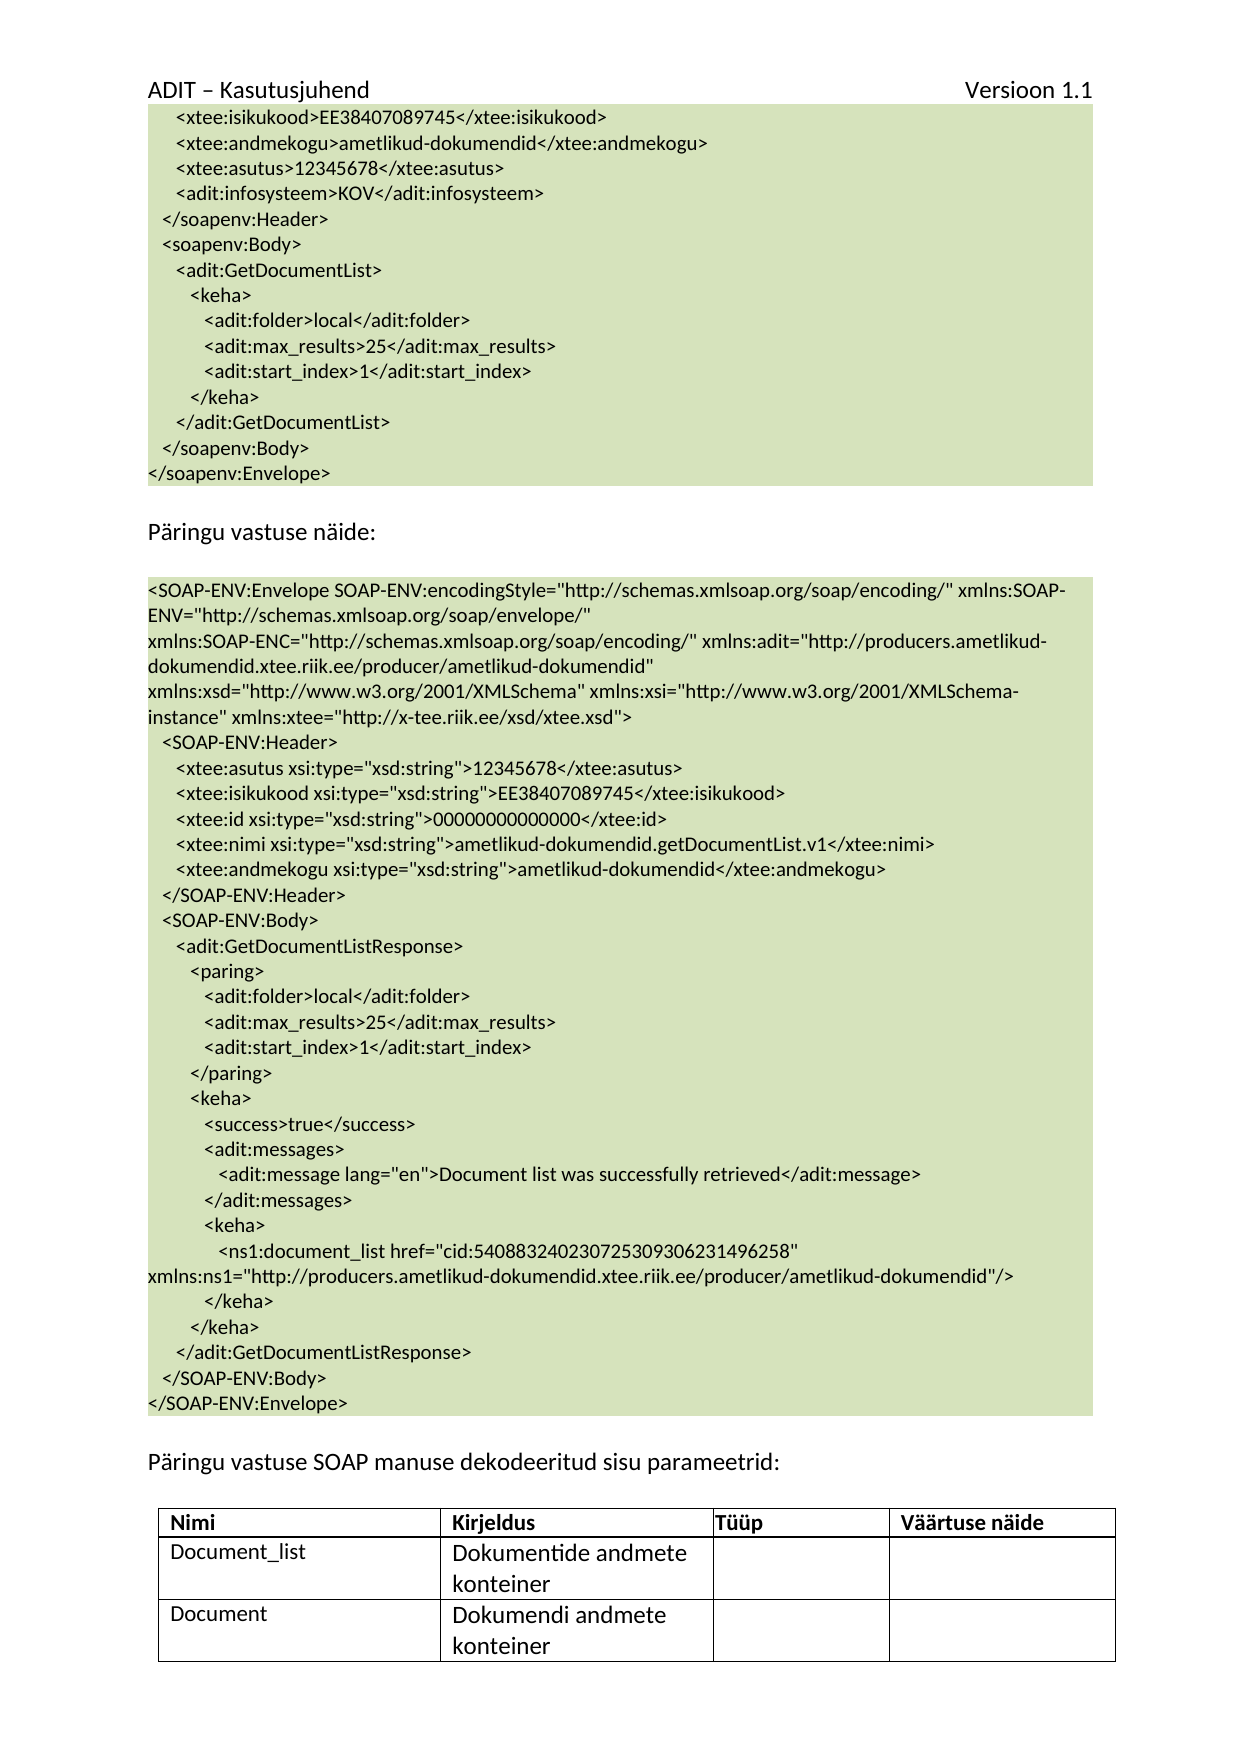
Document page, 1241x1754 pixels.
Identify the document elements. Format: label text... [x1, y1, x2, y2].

text </soapenv:Body> [148, 435, 1093, 460]
table_cell Document [159, 1600, 440, 1661]
text </SOAP-ENV:Header> [148, 882, 1093, 907]
text <adit:GetDocumentListResponse> [148, 933, 1093, 958]
text <success>true</success> [148, 1111, 1093, 1136]
text <keha> [148, 1085, 1093, 1111]
text <xtee:isikukood xsi:type="xsd:string">EE38407089745</xtee:isikukood> [148, 780, 1093, 806]
text <xtee:id xsi:type="xsd:string">00000000000000</xtee:id> [148, 806, 1093, 831]
text </SOAP-ENV:Body> [148, 1365, 1093, 1390]
text <SOAP-ENV:Header> [148, 729, 1093, 755]
table_header Kirjeldus [441, 1509, 713, 1536]
table_cell [890, 1538, 1115, 1598]
text </adit:GetDocumentListResponse> [148, 1339, 1093, 1365]
text </paring> [148, 1060, 1093, 1085]
text <adit:folder>local</adit:folder> [148, 308, 1093, 333]
table_header Tüüp [714, 1509, 889, 1536]
text <adit:infosysteem>KOV</adit:infosysteem> [148, 181, 1093, 206]
text <xtee:nimi xsi:type="xsd:string">ametlikud-dokumendid.getDocumentList.v1</xtee:nimi> [148, 831, 1093, 857]
text <adit:GetDocumentList> [148, 257, 1093, 282]
text <xtee:asutus xsi:type="xsd:string">12345678</xtee:asutus> [148, 755, 1093, 780]
text <adit:folder>local</adit:folder> [148, 984, 1093, 1009]
text Päringu vastuse näide: [148, 516, 1093, 547]
table_cell [714, 1538, 889, 1598]
text </keha> [148, 1289, 1093, 1314]
text </adit:GetDocumentList> [148, 409, 1093, 435]
text <adit:messages> [148, 1136, 1093, 1162]
text Päringu vastuse SOAP manuse dekodeeritud sisu parameetrid: [148, 1446, 1093, 1477]
text <adit:start_index>1</adit:start_index> [148, 1034, 1093, 1060]
text </adit:messages> [148, 1187, 1093, 1212]
table_cell [714, 1600, 889, 1661]
text </soapenv:Header> [148, 206, 1093, 231]
text <xtee:andmekogu xsi:type="xsd:string">ametlikud-dokumendid</xtee:andmekogu> [148, 857, 1093, 882]
text <keha> [148, 282, 1093, 308]
text <xtee:isikukood>EE38407089745</xtee:isikukood> [148, 104, 1093, 130]
text <soapenv:Body> [148, 231, 1093, 257]
table_header Väärtuse näide [890, 1509, 1115, 1536]
text <adit:message lang="en">Document list was successfully retrieved</adit:message> [148, 1162, 1093, 1187]
table_cell Dokumendi andmete konteiner [441, 1600, 713, 1661]
text </SOAP-ENV:Envelope> [148, 1390, 1093, 1416]
table_header Nimi [159, 1509, 440, 1536]
text <adit:max_results>25</adit:max_results> [148, 333, 1093, 358]
text </soapenv:Envelope> [148, 460, 1093, 486]
table_cell Document_list [159, 1538, 440, 1598]
table_cell [890, 1600, 1115, 1661]
text </keha> [148, 1314, 1093, 1339]
text <paring> [148, 958, 1093, 984]
text <keha> [148, 1212, 1093, 1238]
table_cell Dokumentide andmete konteiner [441, 1538, 713, 1598]
text <xtee:andmekogu>ametlikud-dokumendid</xtee:andmekogu> [148, 130, 1093, 155]
text <xtee:asutus>12345678</xtee:asutus> [148, 155, 1093, 181]
text <adit:max_results>25</adit:max_results> [148, 1009, 1093, 1034]
text </keha> [148, 384, 1093, 409]
text <adit:start_index>1</adit:start_index> [148, 358, 1093, 384]
text <ns1:document_list href="cid:540883240230725309306231496258" xmlns:ns1="http://producers.ametlikud-dokumendid.xtee.riik.ee/producer/ametlikud-dokumendid"/> [148, 1238, 1093, 1289]
text <SOAP-ENV:Envelope SOAP-ENV:encodingStyle="http://schemas.xmlsoap.org/soap/encoding/" xmlns:SOAP-ENV="http://schemas.xmlsoap.org/soap/envelope/" xmlns:SOAP-ENC="http://schemas.xmlsoap.org/soap/encoding/" xmlns:adit="http://producers.ametlikud-dokumendid.xtee.riik.ee/producer/ametlikud-dokumendid" xmlns:xsd="http://www.w3.org/2001/XMLSchema" xmlns:xsi="http://www.w3.org/2001/XMLSchema-instance" xmlns:xtee="http://x-tee.riik.ee/xsd/xtee.xsd"> [148, 577, 1093, 729]
text <SOAP-ENV:Body> [148, 907, 1093, 933]
